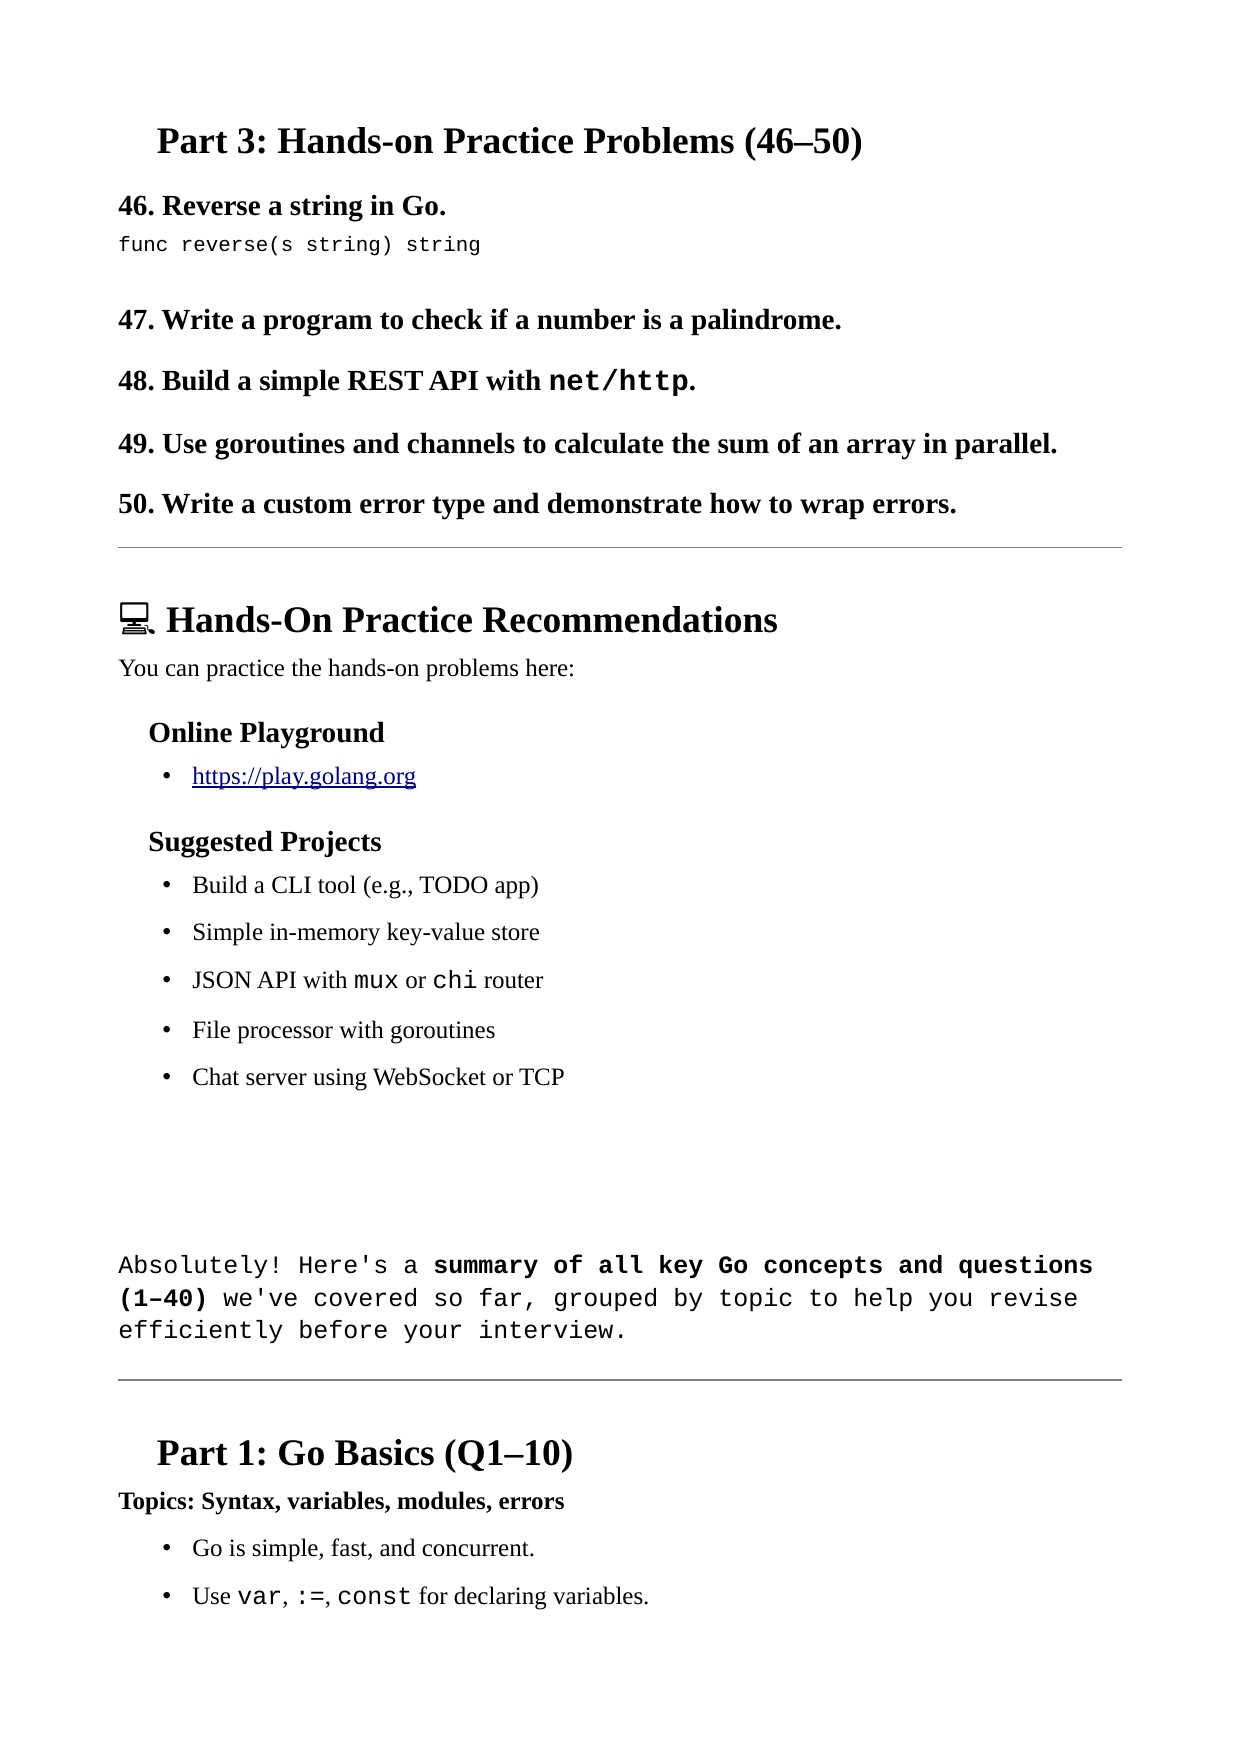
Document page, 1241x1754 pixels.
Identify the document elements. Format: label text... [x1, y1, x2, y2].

subtitle 💻 Hands-On Practice Recommendations [118, 598, 1122, 641]
subtitle ✅ Part 1: Go Basics (Q1–10) [118, 1430, 1122, 1473]
subtitle 🔗 Online Playground [118, 715, 1122, 749]
list JSON API with mux or chi router [162, 965, 1122, 996]
subtitle ✅ Part 3: Hands-on Practice Problems (46–50) [118, 118, 1122, 161]
list Chat server using WebSocket or TCP [162, 1062, 1122, 1091]
subtitle 49. Use goroutines and channels to calculate the sum of an array in parallel. [118, 426, 1122, 459]
subtitle 46. Reverse a string in Go. [118, 188, 1122, 222]
list Use var, :=, const for declaring variables. [162, 1581, 1122, 1612]
text Absolutely! Here's a summary of all key Go concepts and questions (1–40) we've covered so far, grouped by topic to help you revise efficiently before your interview. [118, 1253, 1122, 1346]
list https://play.golang.org [162, 761, 1122, 790]
list Simple in-memory key-value store [162, 917, 1122, 946]
subtitle 🔧 Suggested Projects [118, 824, 1122, 857]
list Build a CLI tool (e.g., TODO app) [162, 870, 1122, 898]
subtitle 47. Write a program to check if a number is a palindrome. [118, 302, 1122, 336]
text func reverse(s string) string [118, 234, 1122, 258]
subtitle 50. Write a custom error type and demonstrate how to wrap errors. [118, 486, 1122, 520]
subtitle 48. Build a simple REST API with net/http. [118, 363, 1122, 399]
text Topics: Syntax, variables, modules, errors [118, 1486, 1122, 1514]
list File processor with goroutines [162, 1015, 1122, 1044]
list Go is simple, fast, and concurrent. [162, 1533, 1122, 1562]
text You can practice the hands-on problems here: [118, 653, 1122, 682]
